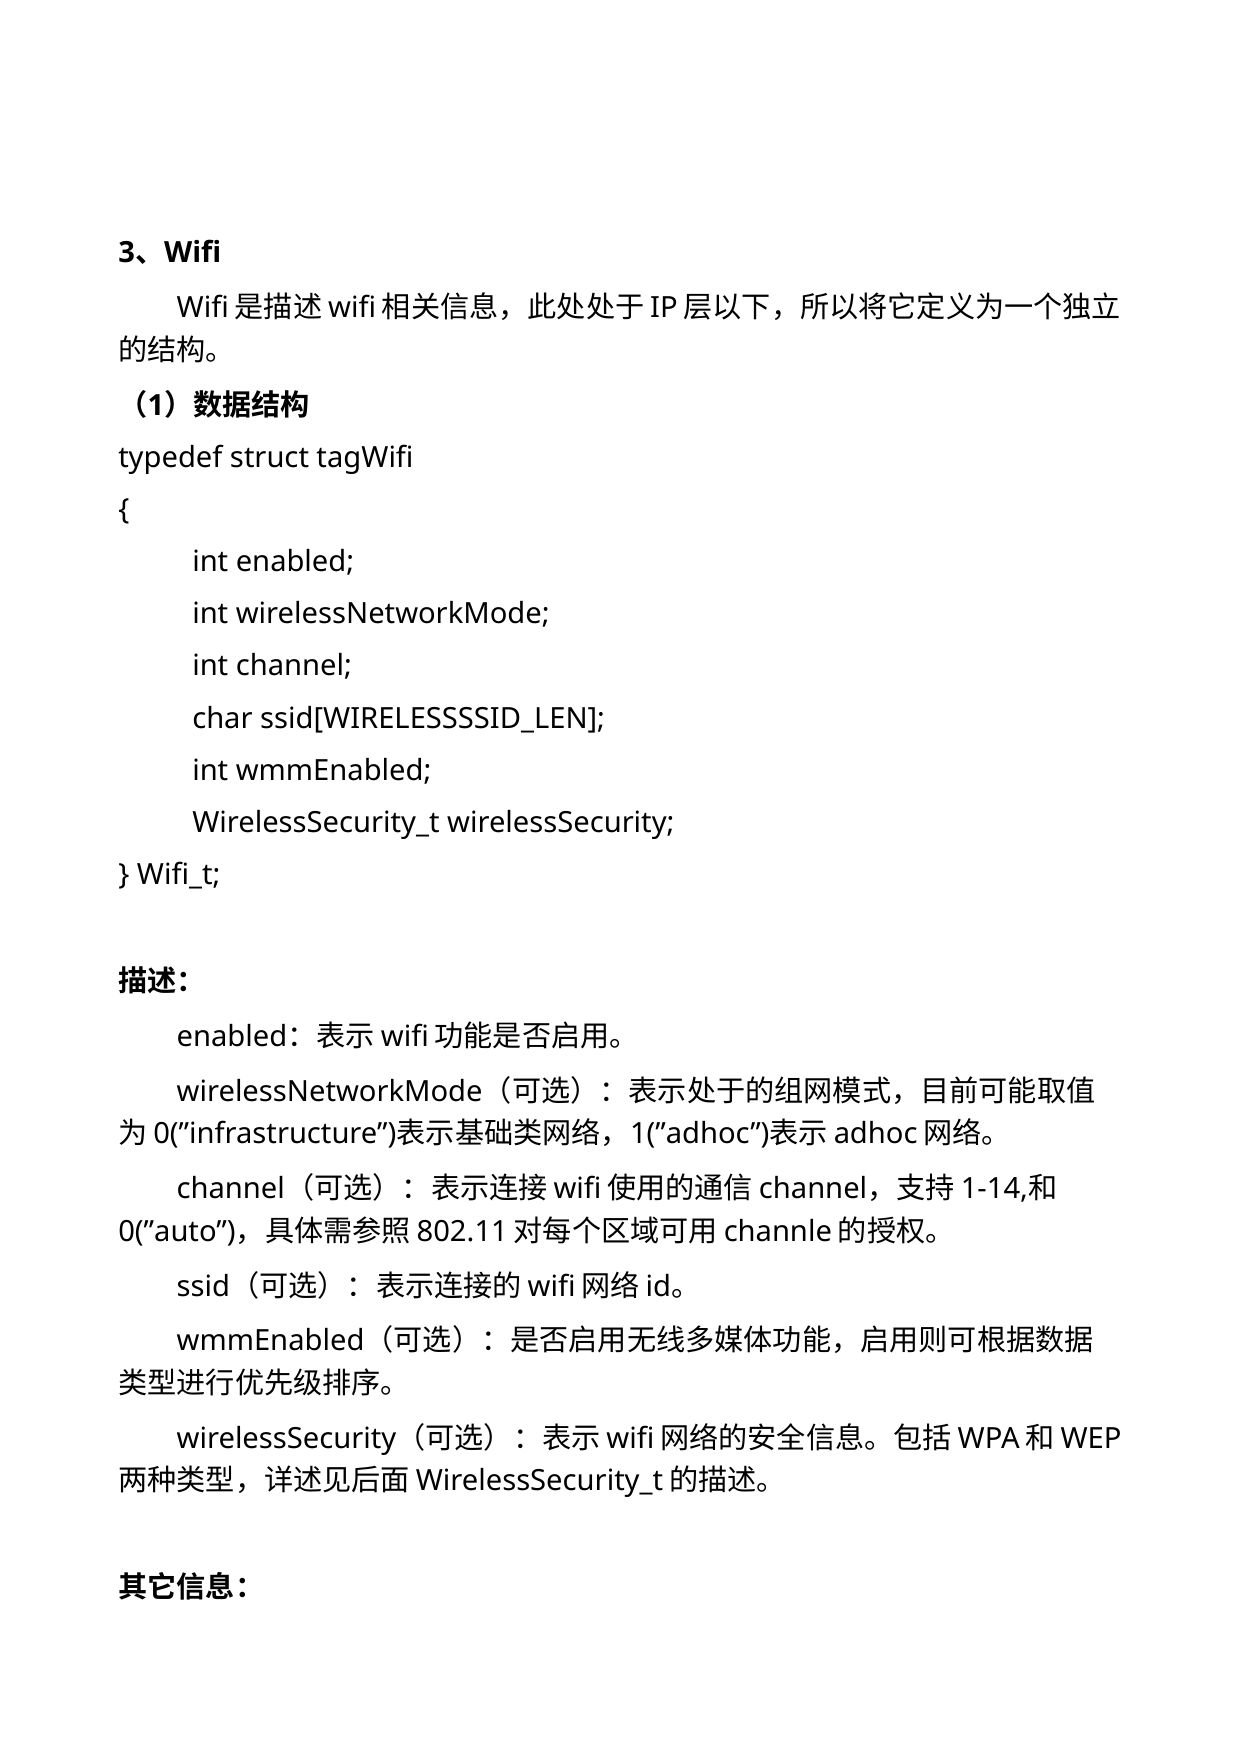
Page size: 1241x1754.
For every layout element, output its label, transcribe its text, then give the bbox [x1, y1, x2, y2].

text 其它信息： [118, 1564, 1122, 1606]
text wmmEnabled（可选）：是否启用无线多媒体功能，启用则可根据数据类型进行优先级排序。 [118, 1317, 1122, 1402]
text channel（可选）：表示连接wifi使用的通信channel，支持1-14,和0(”auto”)，具体需参照802.11对每个区域可用channle的授权。 [118, 1165, 1122, 1249]
text { [118, 488, 1122, 528]
text int wmmEnabled; [118, 749, 1122, 789]
text int wirelessNetworkMode; [118, 592, 1122, 632]
text 描述： [118, 958, 1122, 1000]
text ssid（可选）：表示连接的wifi网络id。 [118, 1262, 1122, 1304]
text WirelessSecurity_t wirelessSecurity; [118, 801, 1122, 841]
text Wifi是描述wifi相关信息，此处处于IP层以下，所以将它定义为一个独立的结构。 [118, 284, 1122, 368]
text typedef struct tagWifi [118, 436, 1122, 476]
text 3、Wifi [118, 229, 1122, 271]
text wirelessSecurity（可选）：表示wifi网络的安全信息。包括WPA和WEP两种类型，详述见后面WirelessSecurity_t的描述。 [118, 1414, 1122, 1499]
text enabled：表示wifi功能是否启用。 [118, 1013, 1122, 1055]
text int enabled; [118, 540, 1122, 580]
text int channel; [118, 645, 1122, 684]
text （1）数据结构 [118, 381, 1122, 423]
text wirelessNetworkMode（可选）：表示处于的组网模式，目前可能取值为0(”infrastructure”)表示基础类网络，1(”adhoc”)表示adhoc网络。 [118, 1067, 1122, 1152]
text char ssid[WIRELESSSSID_LEN]; [118, 697, 1122, 737]
text } Wifi_t; [118, 853, 1122, 893]
